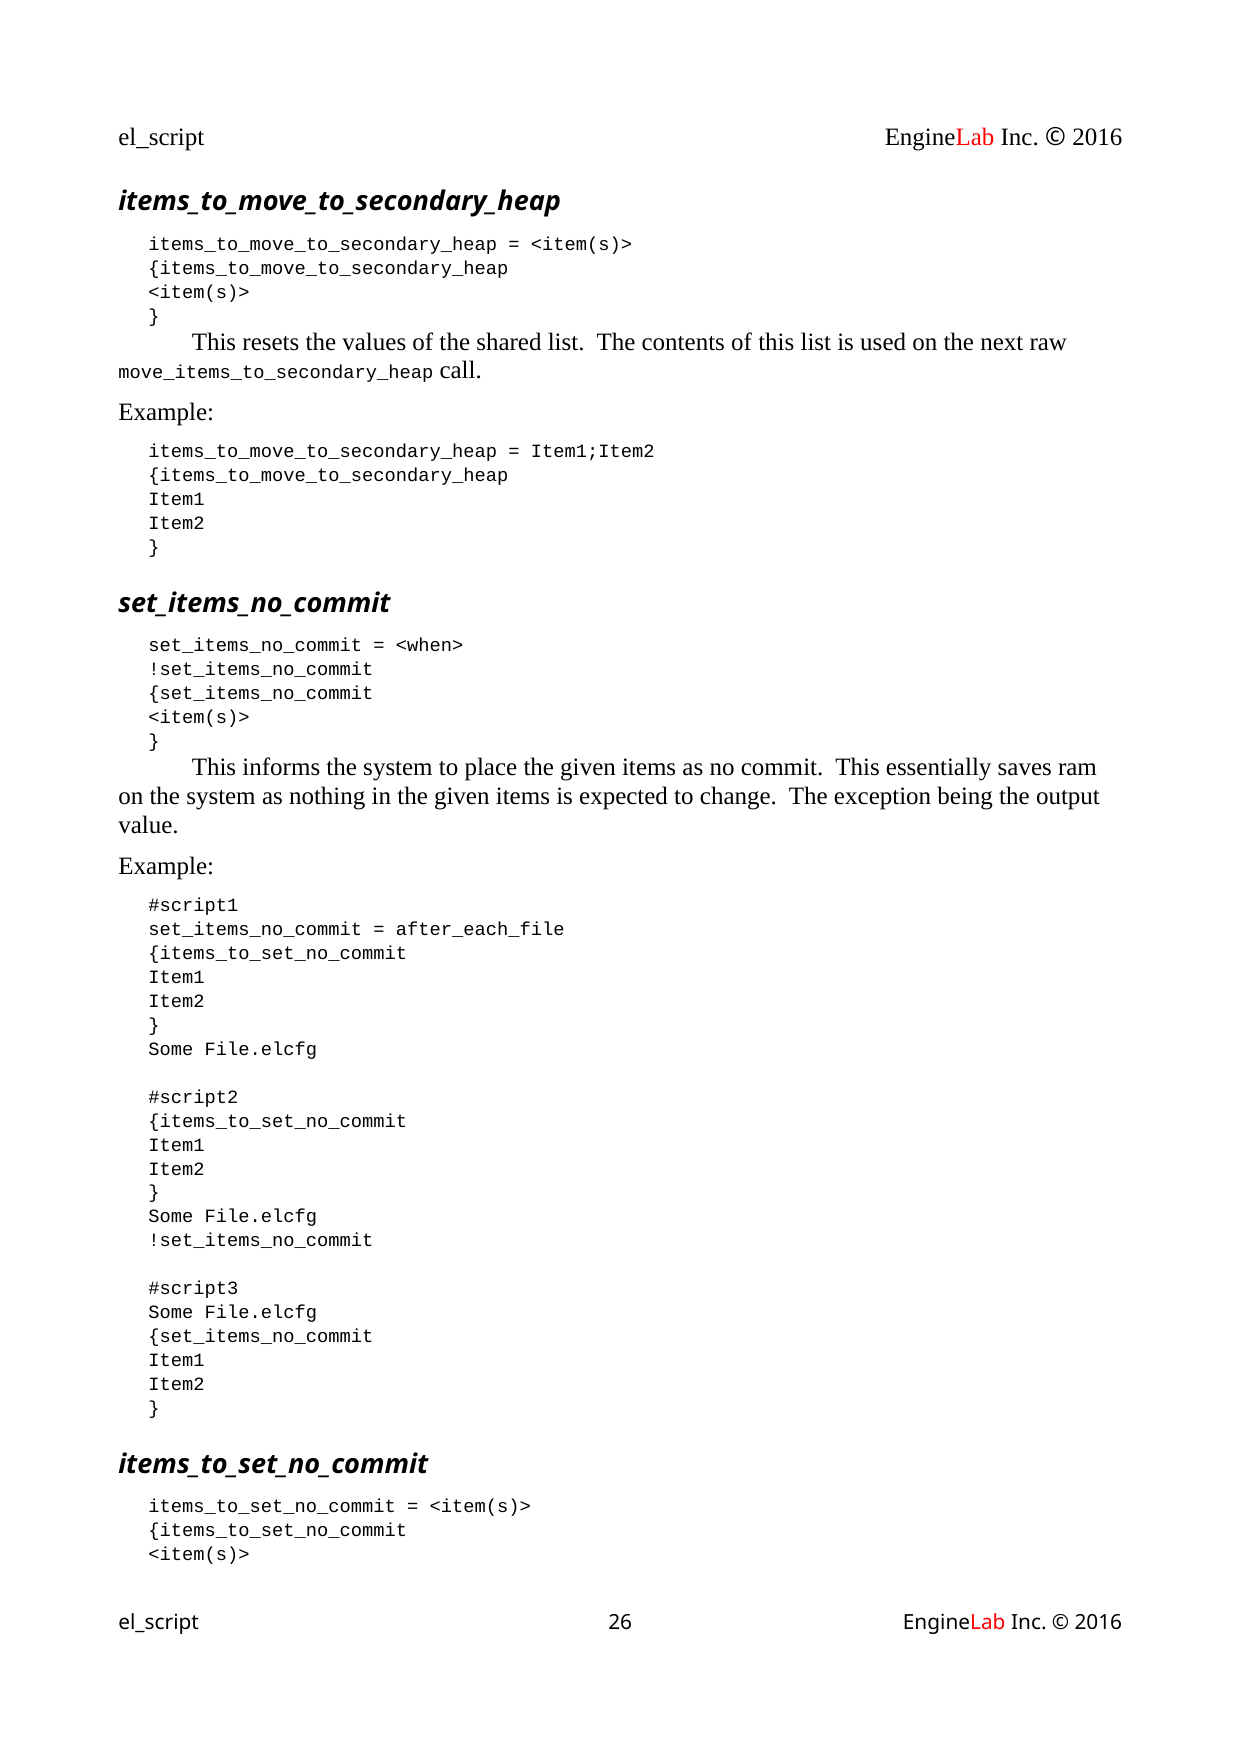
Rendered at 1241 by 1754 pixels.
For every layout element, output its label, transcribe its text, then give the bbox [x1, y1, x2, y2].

text } [148, 534, 1122, 558]
text !set_items_no_commit [148, 656, 1122, 680]
text This resets the values of the shared list. The contents of this list is used on the next raw move_items_to_secondary_heap call. [118, 327, 1122, 384]
text {set_items_no_commit [148, 680, 1122, 704]
text Item2 [148, 1371, 1122, 1395]
text This informs the system to place the given items as no commit. This essentially saves ram on the system as nothing in the given items is expected to change. The exception being the output value. [118, 752, 1122, 838]
subtitle items_to_set_no_commit [118, 1444, 1122, 1481]
text items_to_set_no_commit = <item(s)> [148, 1494, 1122, 1518]
subtitle set_items_no_commit [118, 583, 1122, 620]
text Item1 [148, 1347, 1122, 1371]
text Item1 [148, 1132, 1122, 1156]
text items_to_move_to_secondary_heap = <item(s)> [148, 231, 1122, 255]
text } [148, 1180, 1122, 1204]
text Item2 [148, 1156, 1122, 1180]
text <item(s)> [148, 279, 1122, 303]
text <item(s)> [148, 704, 1122, 728]
text #script1 [148, 892, 1122, 916]
text } [148, 1012, 1122, 1036]
text Some File.elcfg [148, 1299, 1122, 1323]
text Some File.elcfg [148, 1204, 1122, 1228]
text {items_to_set_no_commit [148, 1108, 1122, 1132]
text } [148, 303, 1122, 327]
text Item1 [148, 964, 1122, 988]
text set_items_no_commit = after_each_file [148, 916, 1122, 940]
text set_items_no_commit = <when> [148, 632, 1122, 656]
text {items_to_move_to_secondary_heap [148, 462, 1122, 486]
text Example: [118, 397, 1122, 426]
text {items_to_move_to_secondary_heap [148, 255, 1122, 279]
text #script3 [148, 1276, 1122, 1299]
text !set_items_no_commit [148, 1228, 1122, 1252]
text Example: [118, 851, 1122, 880]
text Item2 [148, 988, 1122, 1012]
text } [148, 1395, 1122, 1419]
text {set_items_no_commit [148, 1323, 1122, 1347]
text <item(s)> [148, 1542, 1122, 1566]
text items_to_move_to_secondary_heap = Item1;Item2 [148, 438, 1122, 462]
text {items_to_set_no_commit [148, 1518, 1122, 1542]
text {items_to_set_no_commit [148, 940, 1122, 964]
text } [148, 728, 1122, 752]
text #script2 [148, 1084, 1122, 1108]
text Some File.elcfg [148, 1036, 1122, 1060]
text Item1 [148, 486, 1122, 510]
text Item2 [148, 510, 1122, 534]
subtitle items_to_move_to_secondary_heap [118, 182, 1122, 218]
